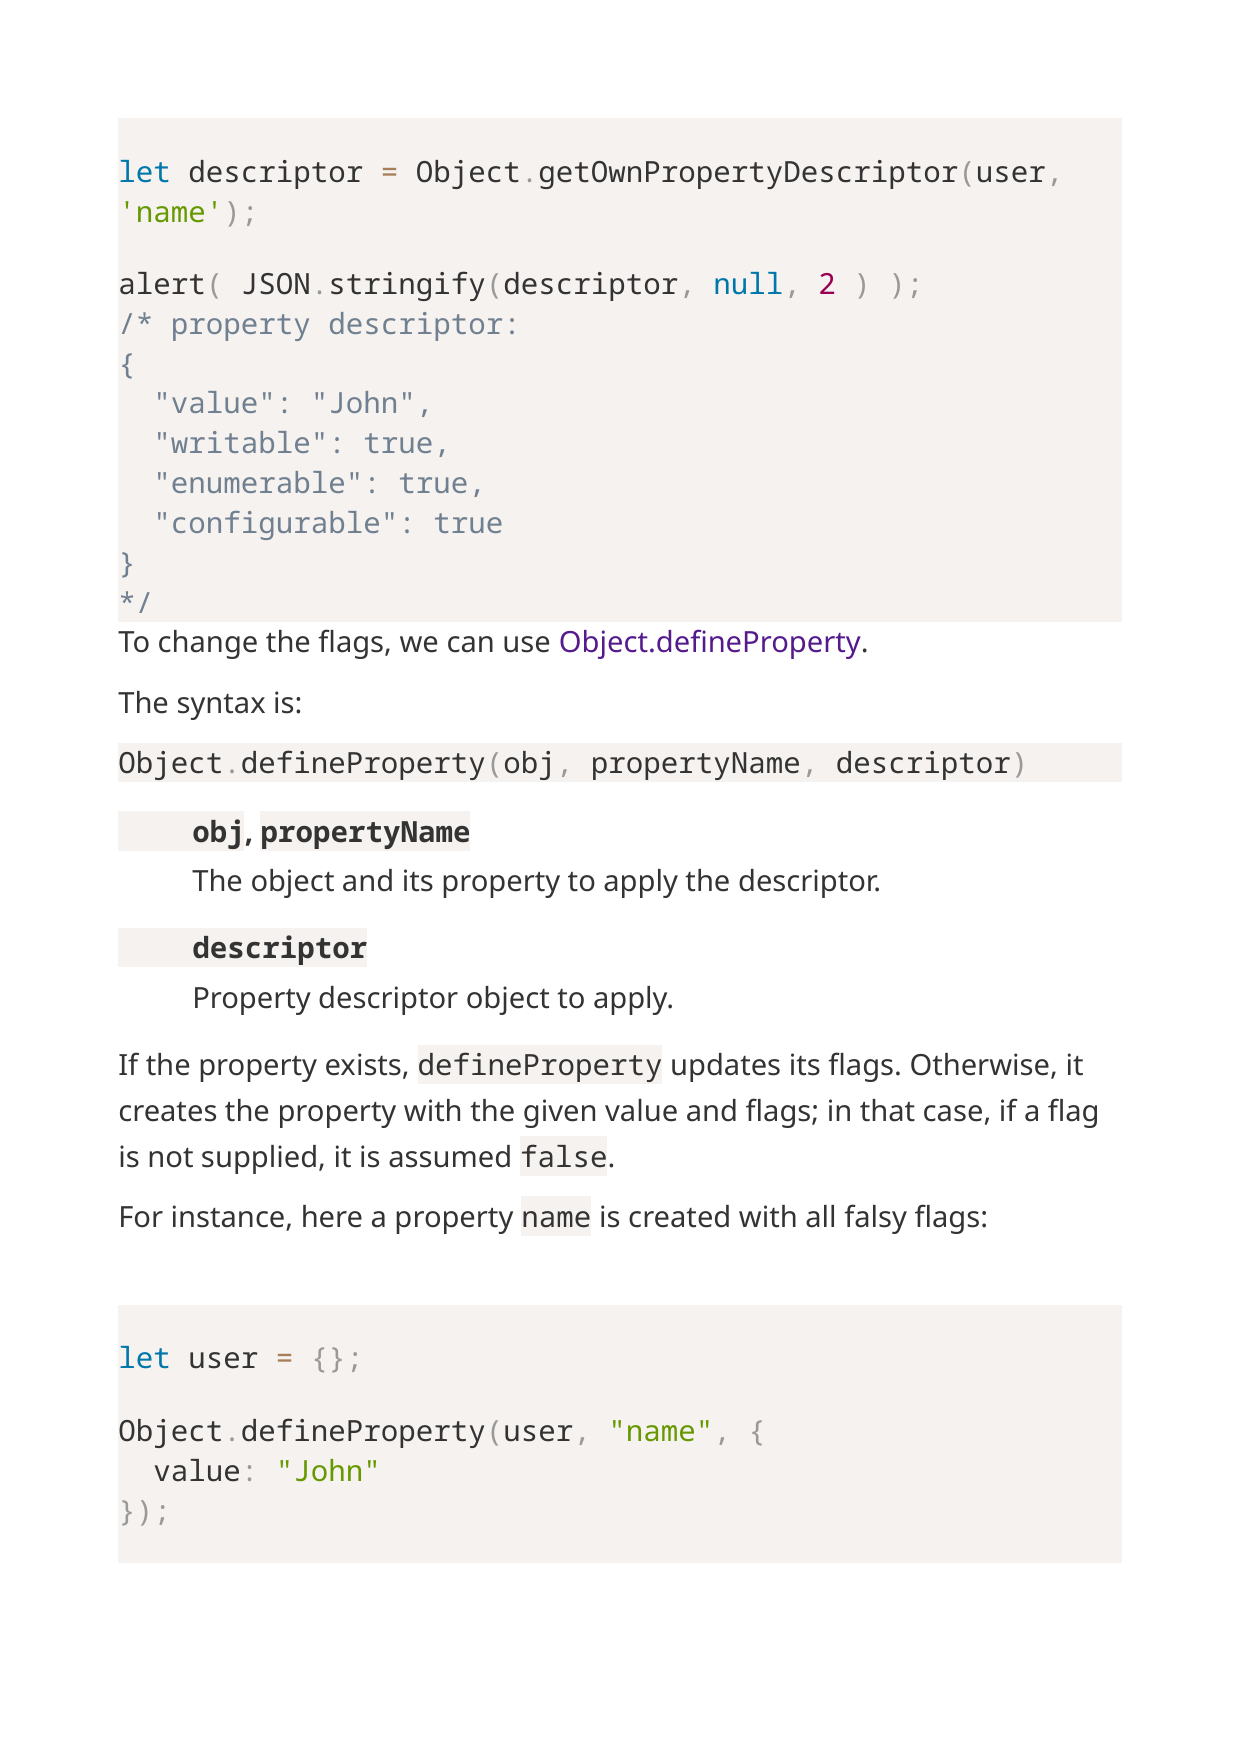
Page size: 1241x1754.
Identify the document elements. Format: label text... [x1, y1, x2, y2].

text "enumerable": true, [118, 462, 1122, 502]
text For instance, here a property name is created with all falsy flags: [118, 1196, 1122, 1236]
text /* property descriptor: [118, 303, 1122, 343]
text Object.defineProperty(obj, propertyName, descriptor) [118, 743, 1122, 782]
text let user = {}; [118, 1338, 1122, 1377]
text "writable": true, [118, 422, 1122, 462]
subtitle descriptor [118, 928, 1122, 967]
text } [118, 542, 1122, 582]
text "configurable": true [118, 502, 1122, 542]
list The object and its property to apply the descriptor. [118, 861, 1122, 900]
subtitle obj, propertyName [118, 811, 1122, 851]
text let descriptor = Object.getOwnPropertyDescriptor(user, 'name'); [118, 151, 1122, 231]
text }); [118, 1490, 1122, 1530]
text { [118, 343, 1122, 383]
text The syntax is: [118, 682, 1122, 722]
text "value": "John", [118, 383, 1122, 422]
text If the property exists, defineProperty updates its flags. Otherwise, it creates the property with the given value and flags; in that case, if a flag is not supplied, it is assumed false. [118, 1044, 1122, 1176]
text */ [118, 582, 1122, 622]
text Object.defineProperty(user, "name", { [118, 1410, 1122, 1450]
text value: "John" [118, 1450, 1122, 1490]
text alert( JSON.stringify(descriptor, null, 2 ) ); [118, 263, 1122, 303]
list Property descriptor object to apply. [118, 977, 1122, 1017]
text To change the flags, we can use Object.defineProperty. [118, 622, 1122, 661]
